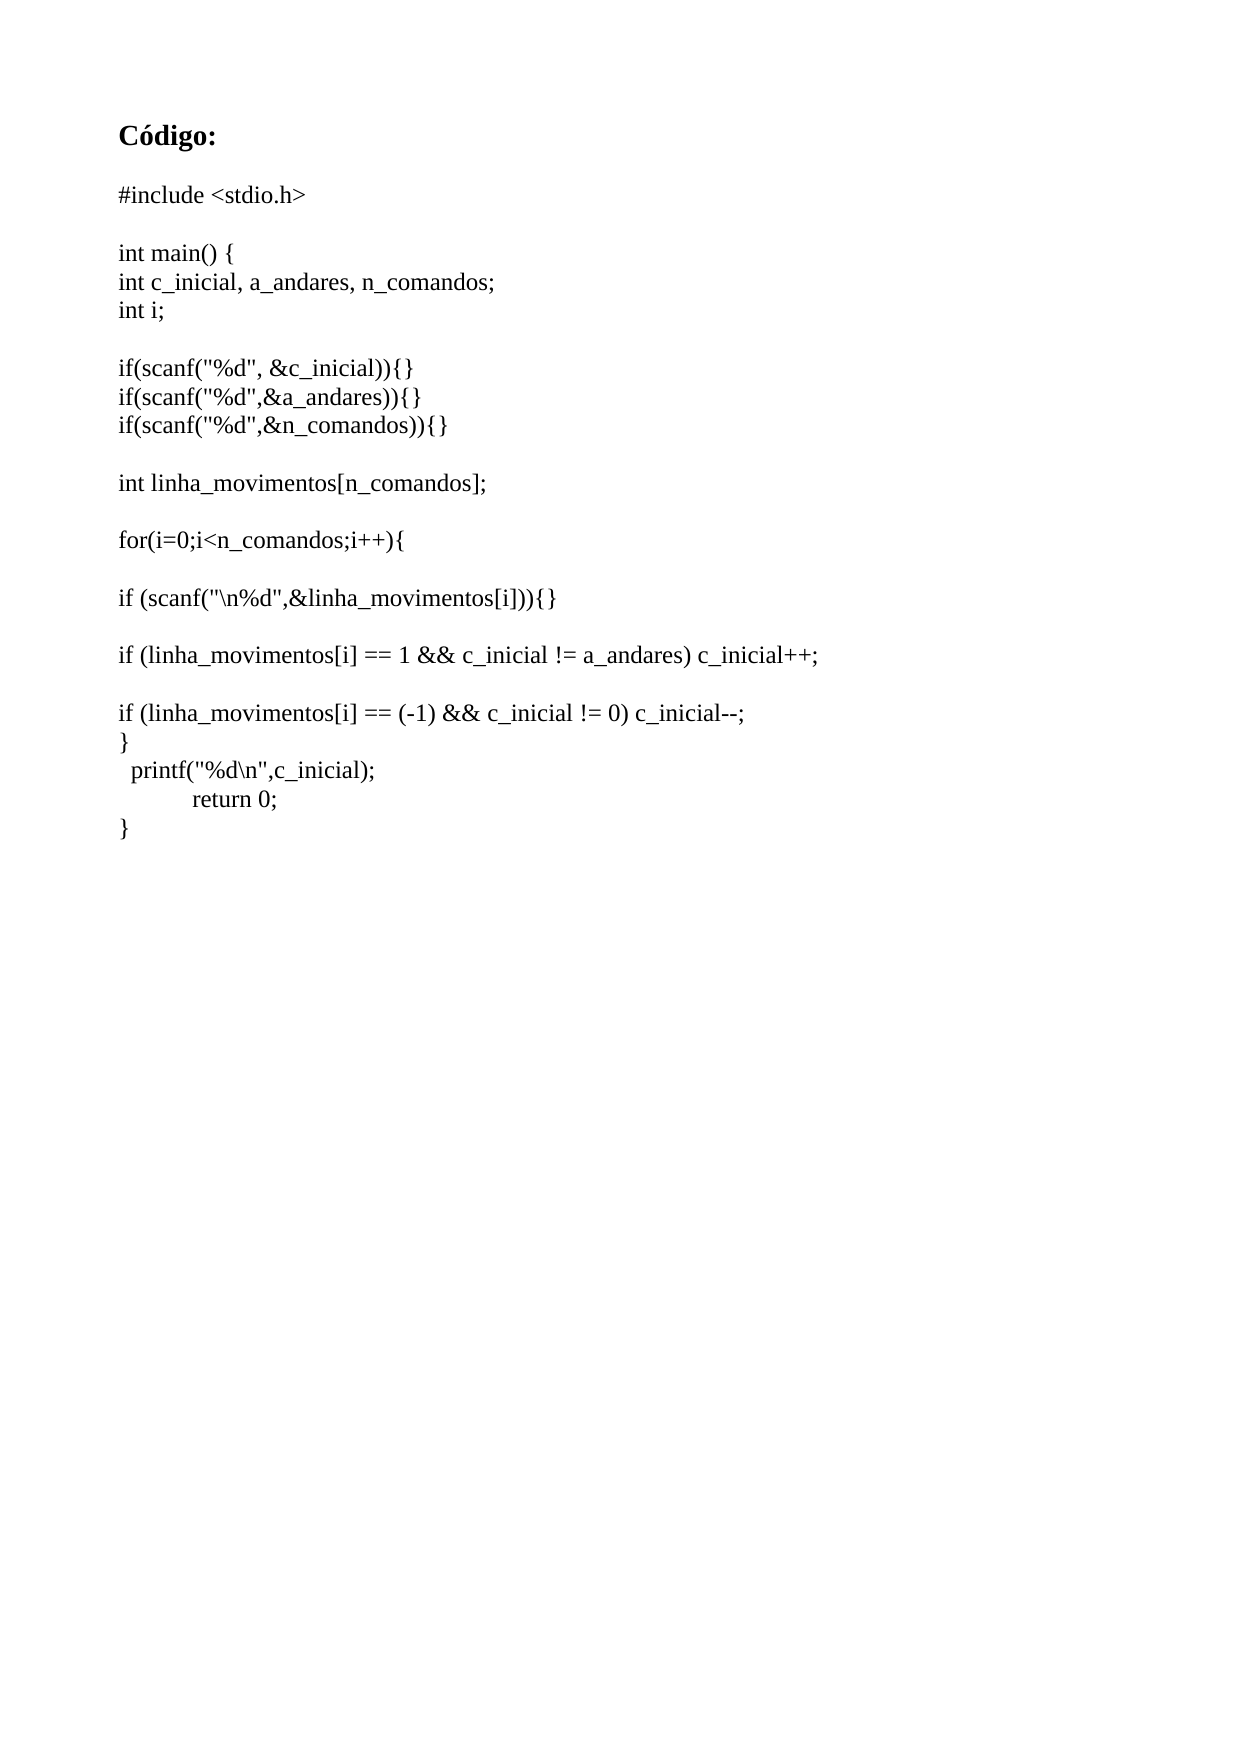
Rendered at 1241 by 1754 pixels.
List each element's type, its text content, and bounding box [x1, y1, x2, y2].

text if(scanf("%d", &c_inicial)){} [118, 353, 1122, 382]
text Código: [118, 118, 1122, 152]
text } [118, 813, 1122, 842]
text return 0; [118, 784, 1122, 813]
text if (scanf("\n%d",&linha_movimentos[i])){} [118, 583, 1122, 612]
text int linha_movimentos[n_comandos]; [118, 468, 1122, 497]
text } [118, 727, 1122, 755]
text int i; [118, 295, 1122, 324]
text if(scanf("%d",&n_comandos)){} [118, 410, 1122, 439]
text #include <stdio.h> [118, 180, 1122, 209]
text for(i=0;i<n_comandos;i++){ [118, 525, 1122, 554]
text printf("%d\n",c_inicial); [118, 755, 1122, 784]
text int main() { [118, 238, 1122, 267]
text if (linha_movimentos[i] == (-1) && c_inicial != 0) c_inicial--; [118, 698, 1122, 727]
text int c_inicial, a_andares, n_comandos; [118, 267, 1122, 295]
text if(scanf("%d",&a_andares)){} [118, 382, 1122, 410]
text if (linha_movimentos[i] == 1 && c_inicial != a_andares) c_inicial++; [118, 640, 1122, 669]
